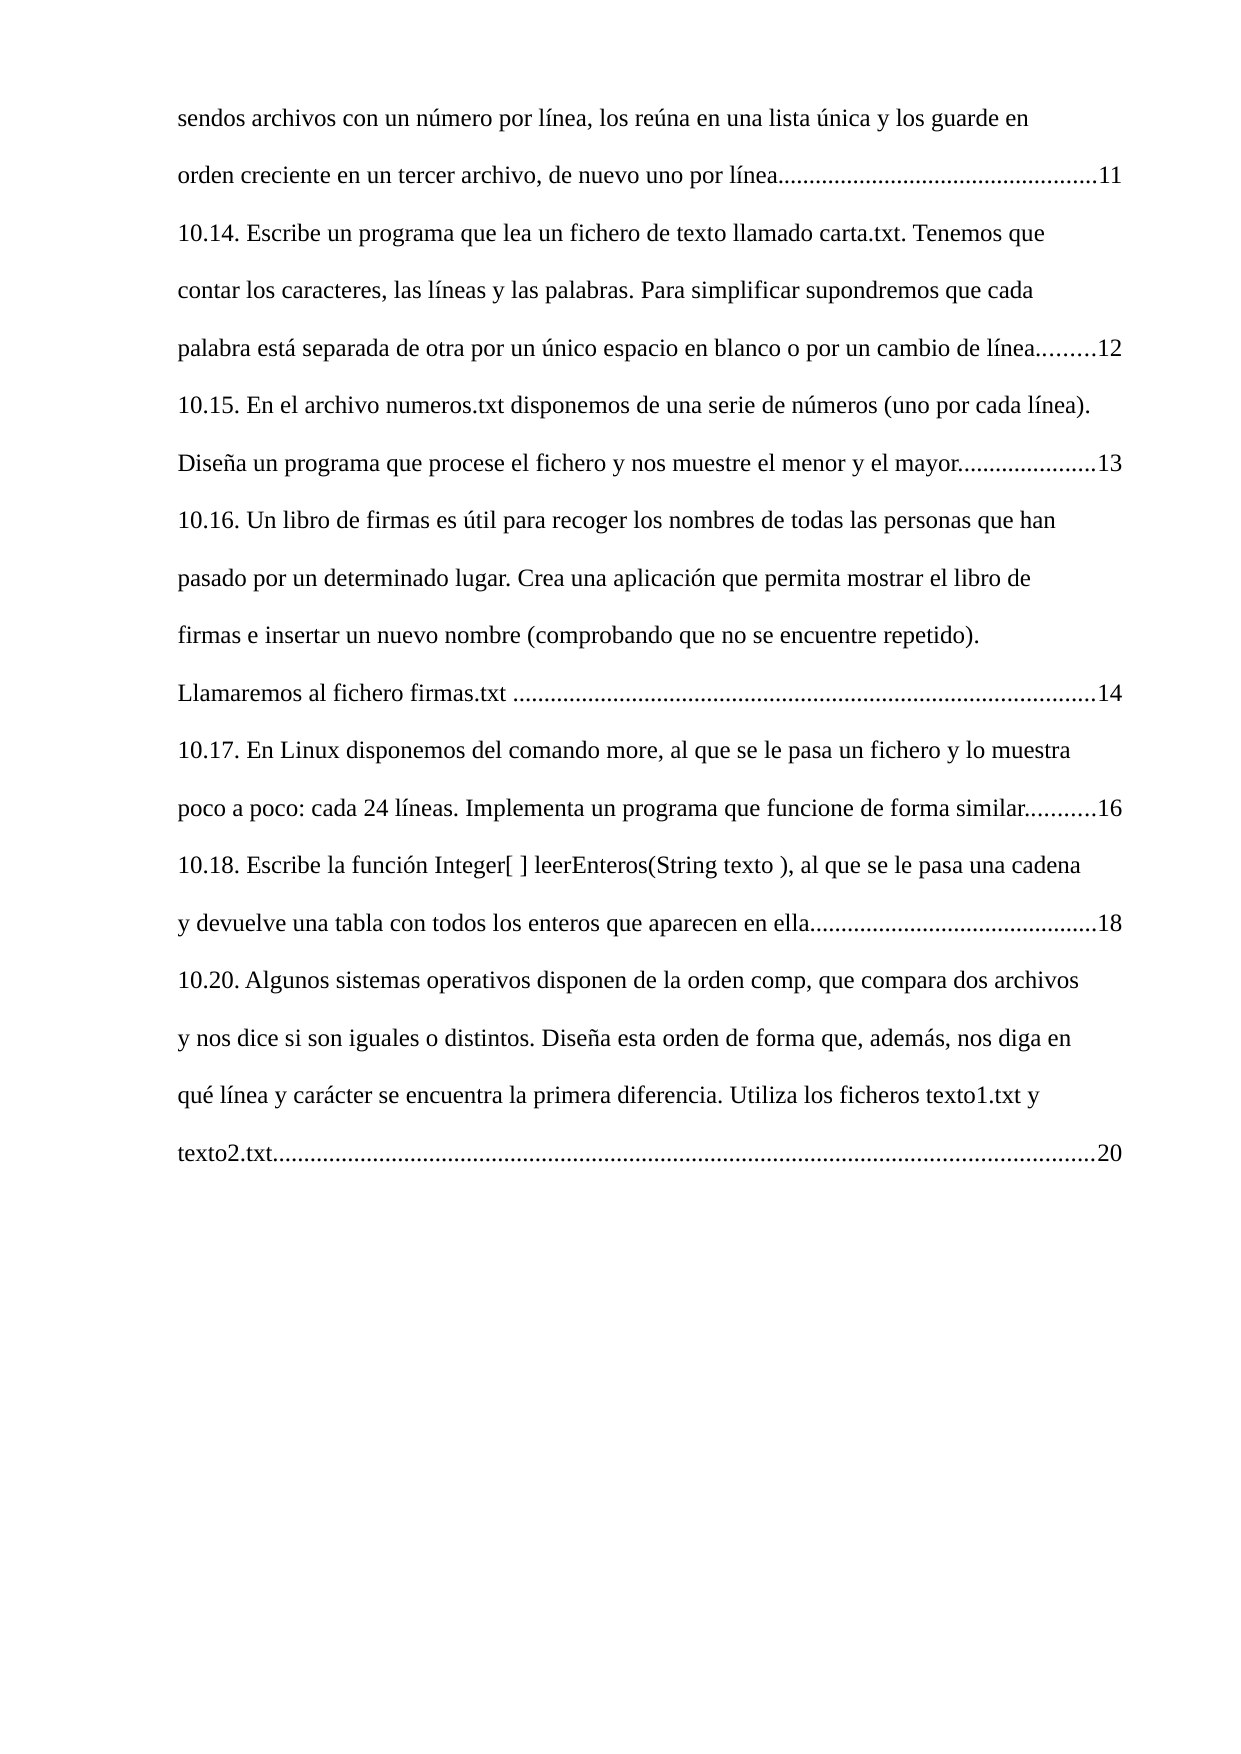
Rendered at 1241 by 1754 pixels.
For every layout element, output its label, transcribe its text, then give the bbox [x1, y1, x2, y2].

text y nos dice si son iguales o distintos. Diseña esta orden de forma que, además, nos diga en [177, 1023, 1122, 1052]
text Llamaremos al fichero firmas.txt . 14 [177, 678, 1122, 707]
text palabra está separada de otra por un único espacio en blanco o por un cambio de línea. 12 [177, 333, 1122, 362]
text qué línea y carácter se encuentra la primera diferencia. Utiliza los ficheros texto1.txt y texto2.txt. 20 [177, 1081, 1122, 1167]
text y devuelve una tabla con todos los enteros que aparecen en ella. 18 [177, 908, 1122, 937]
text 10.20. Algunos sistemas operativos disponen de la orden comp, que compara dos archivos [177, 966, 1122, 994]
text orden creciente en un tercer archivo, de nuevo uno por línea. 11 [177, 161, 1122, 189]
text 10.18. Escribe la función Integer[ ] leerEnteros(String texto ), al que se le pasa una cadena [177, 851, 1122, 879]
text 10.14. Escribe un programa que lea un fichero de texto llamado carta.txt. Tenemos que [177, 218, 1122, 247]
text sendos archivos con un número por línea, los reúna en una lista única y los guarde en [177, 103, 1122, 132]
text 10.15. En el archivo numeros.txt disponemos de una serie de números (uno por cada línea). Diseña un programa que procese el fichero y nos muestre el menor y el mayor. 13 [177, 391, 1122, 477]
text firmas e insertar un nuevo nombre (comprobando que no se encuentre repetido). [177, 621, 1122, 649]
text 10.16. Un libro de firmas es útil para recoger los nombres de todas las personas que han pasado por un determinado lugar. Crea una aplicación que permita mostrar el libro de [177, 506, 1122, 592]
text 10.17. En Linux disponemos del comando more, al que se le pasa un fichero y lo muestra poco a poco: cada 24 líneas. Implementa un programa que funcione de forma similar. 16 [177, 736, 1122, 822]
text contar los caracteres, las líneas y las palabras. Para simplificar supondremos que cada [177, 276, 1122, 304]
